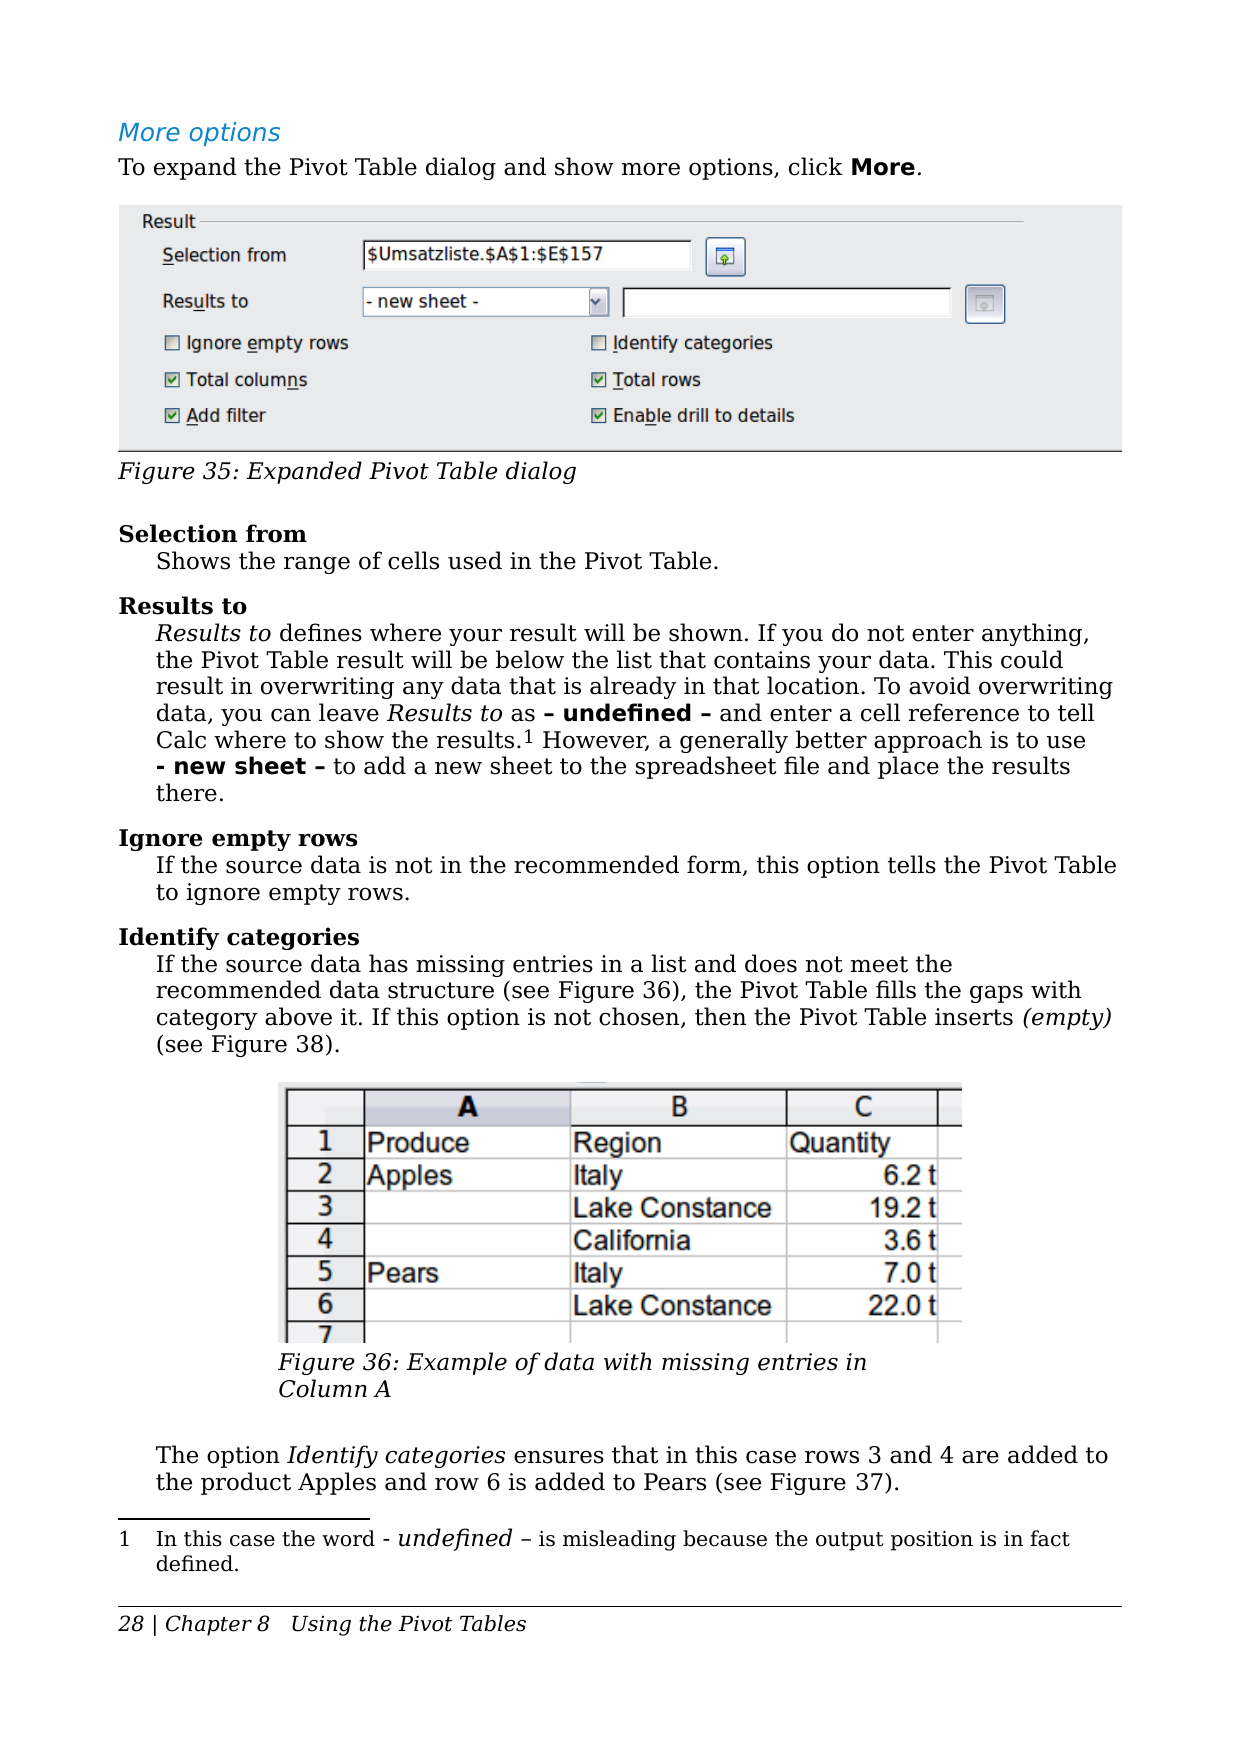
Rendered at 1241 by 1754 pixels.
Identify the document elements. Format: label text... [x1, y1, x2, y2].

picture [118, 205, 1123, 452]
text Shows the range of cells used in the Pivot Table. [156, 548, 1122, 575]
picture [278, 1082, 963, 1343]
text Results to [118, 593, 1122, 620]
text Ignore empty rows [118, 825, 1122, 852]
text Selection from [118, 521, 1122, 548]
text The option Identify categories ensures that in this case rows 3 and 4 are added to the product Apples and row 6 is added to Pears (see Figure 37). [156, 1443, 1122, 1496]
text Figure 35: Expanded Pivot Table dialog [118, 458, 1122, 485]
text In this case the word - undefined – is misleading because the output position is in fact defined. [118, 1525, 1122, 1576]
text If the source data has missing entries in a list and does not meet the recommended data structure (see Figure 36), the Pivot Table fills the gaps with category above it. If this option is not chosen, then the Pivot Table inserts (empty) (see Figure 38). [156, 951, 1122, 1057]
text Figure 36: Example of data with missing entries in Column A [278, 1349, 962, 1403]
text Identify categories [118, 924, 1122, 951]
subtitle More options [118, 118, 1122, 147]
text If the source data is not in the recommended form, this option tells the Pivot Table to ignore empty rows. [156, 852, 1122, 905]
text To expand the Pivot Table dialog and show more options, click More. [118, 154, 1122, 180]
text Results to defines where your result will be shown. If you do not enter anything, the Pivot Table result will be below the list that contains your data. This could result in overwriting any data that is already in that location. To avoid overwriting data, you can leave Results to as – undefined – and enter a cell reference to tell Calc where to show the results. However, a generally better approach is to use - new sheet – to add a new sheet to the spreadsheet file and place the results there. [156, 620, 1122, 807]
